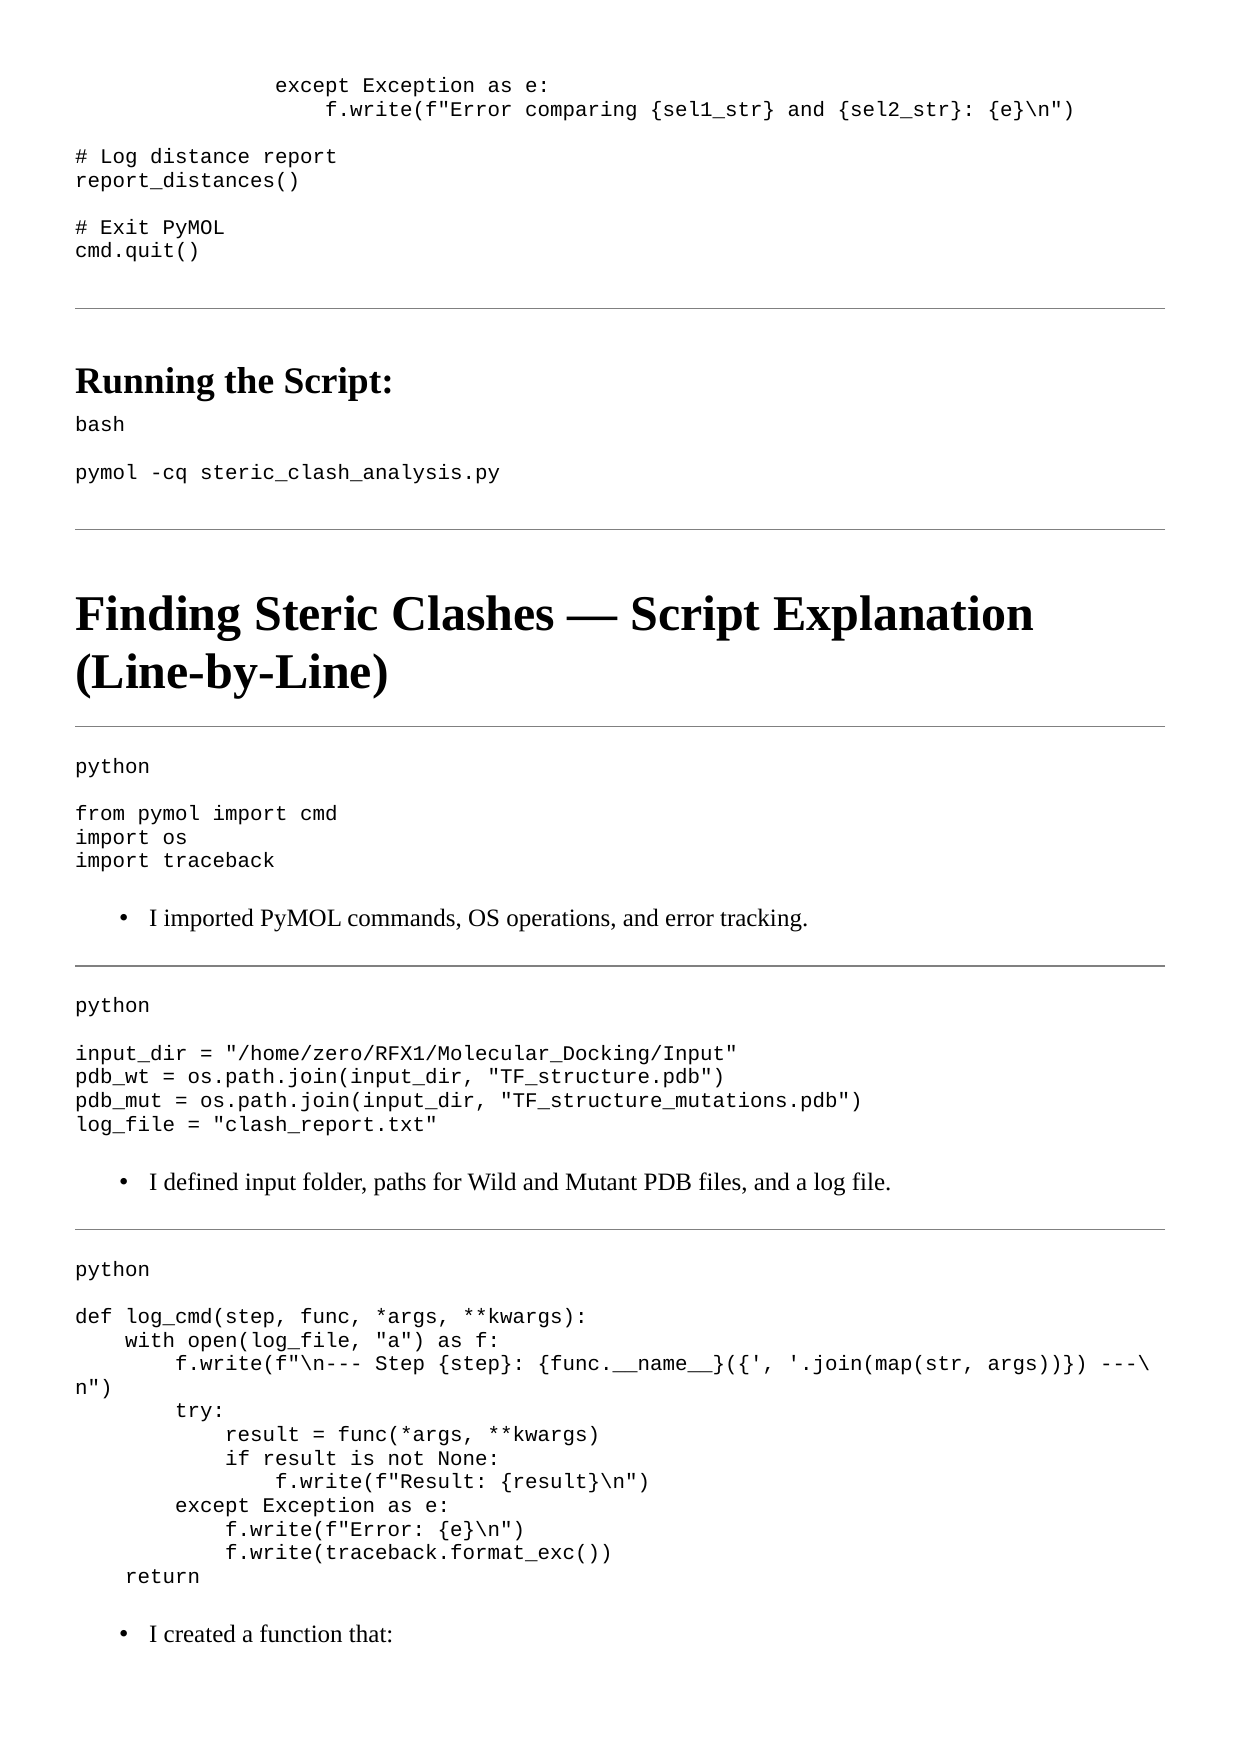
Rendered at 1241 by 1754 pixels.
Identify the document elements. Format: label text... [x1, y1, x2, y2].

text except Exception as e: [75, 1495, 1165, 1519]
text pdb_wt = os.path.join(input_dir, "TF_structure.pdb") [75, 1066, 1165, 1090]
text try: [75, 1401, 1165, 1424]
text log_file = "clash_report.txt" [75, 1114, 1165, 1137]
text import os [75, 827, 1165, 850]
text import traceback [75, 850, 1165, 874]
text result = func(*args, **kwargs) [75, 1424, 1165, 1448]
text f.write(f"Result: {result}\n") [75, 1471, 1165, 1495]
subtitle Finding Steric Clashes — Script Explanation (Line-by-Line) [75, 584, 1165, 699]
text # Exit PyMOL [75, 217, 1165, 241]
list I defined input folder, paths for Wild and Mutant PDB files, and a log file. [119, 1167, 1165, 1196]
text f.write(f"Error: {e}\n") [75, 1519, 1165, 1542]
text input_dir = "/home/zero/RFX1/Molecular_Docking/Input" [75, 1043, 1165, 1066]
text if result is not None: [75, 1448, 1165, 1471]
text python [75, 756, 1165, 779]
text bash [75, 414, 1165, 438]
text f.write(f"Error comparing {sel1_str} and {sel2_str}: {e}\n") [75, 99, 1165, 122]
text return [75, 1566, 1165, 1590]
list I created a function that: [119, 1619, 1165, 1648]
text cmd.quit() [75, 241, 1165, 264]
text f.write(f"\n--- Step {step}: {func.__name__}({', '.join(map(str, args))}) ---\n") [75, 1353, 1165, 1401]
text from pymol import cmd [75, 803, 1165, 827]
text f.write(traceback.format_exc()) [75, 1542, 1165, 1566]
list I imported PyMOL commands, OS operations, and error tracking. [119, 903, 1165, 932]
text # Log distance report [75, 146, 1165, 169]
text python [75, 1259, 1165, 1282]
text pdb_mut = os.path.join(input_dir, "TF_structure_mutations.pdb") [75, 1090, 1165, 1114]
subtitle Running the Script: [75, 359, 1165, 402]
text except Exception as e: [75, 75, 1165, 99]
text def log_cmd(step, func, *args, **kwargs): [75, 1306, 1165, 1329]
text python [75, 995, 1165, 1019]
text pymol -cq steric_clash_analysis.py [75, 462, 1165, 485]
text report_distances() [75, 169, 1165, 193]
text with open(log_file, "a") as f: [75, 1329, 1165, 1353]
